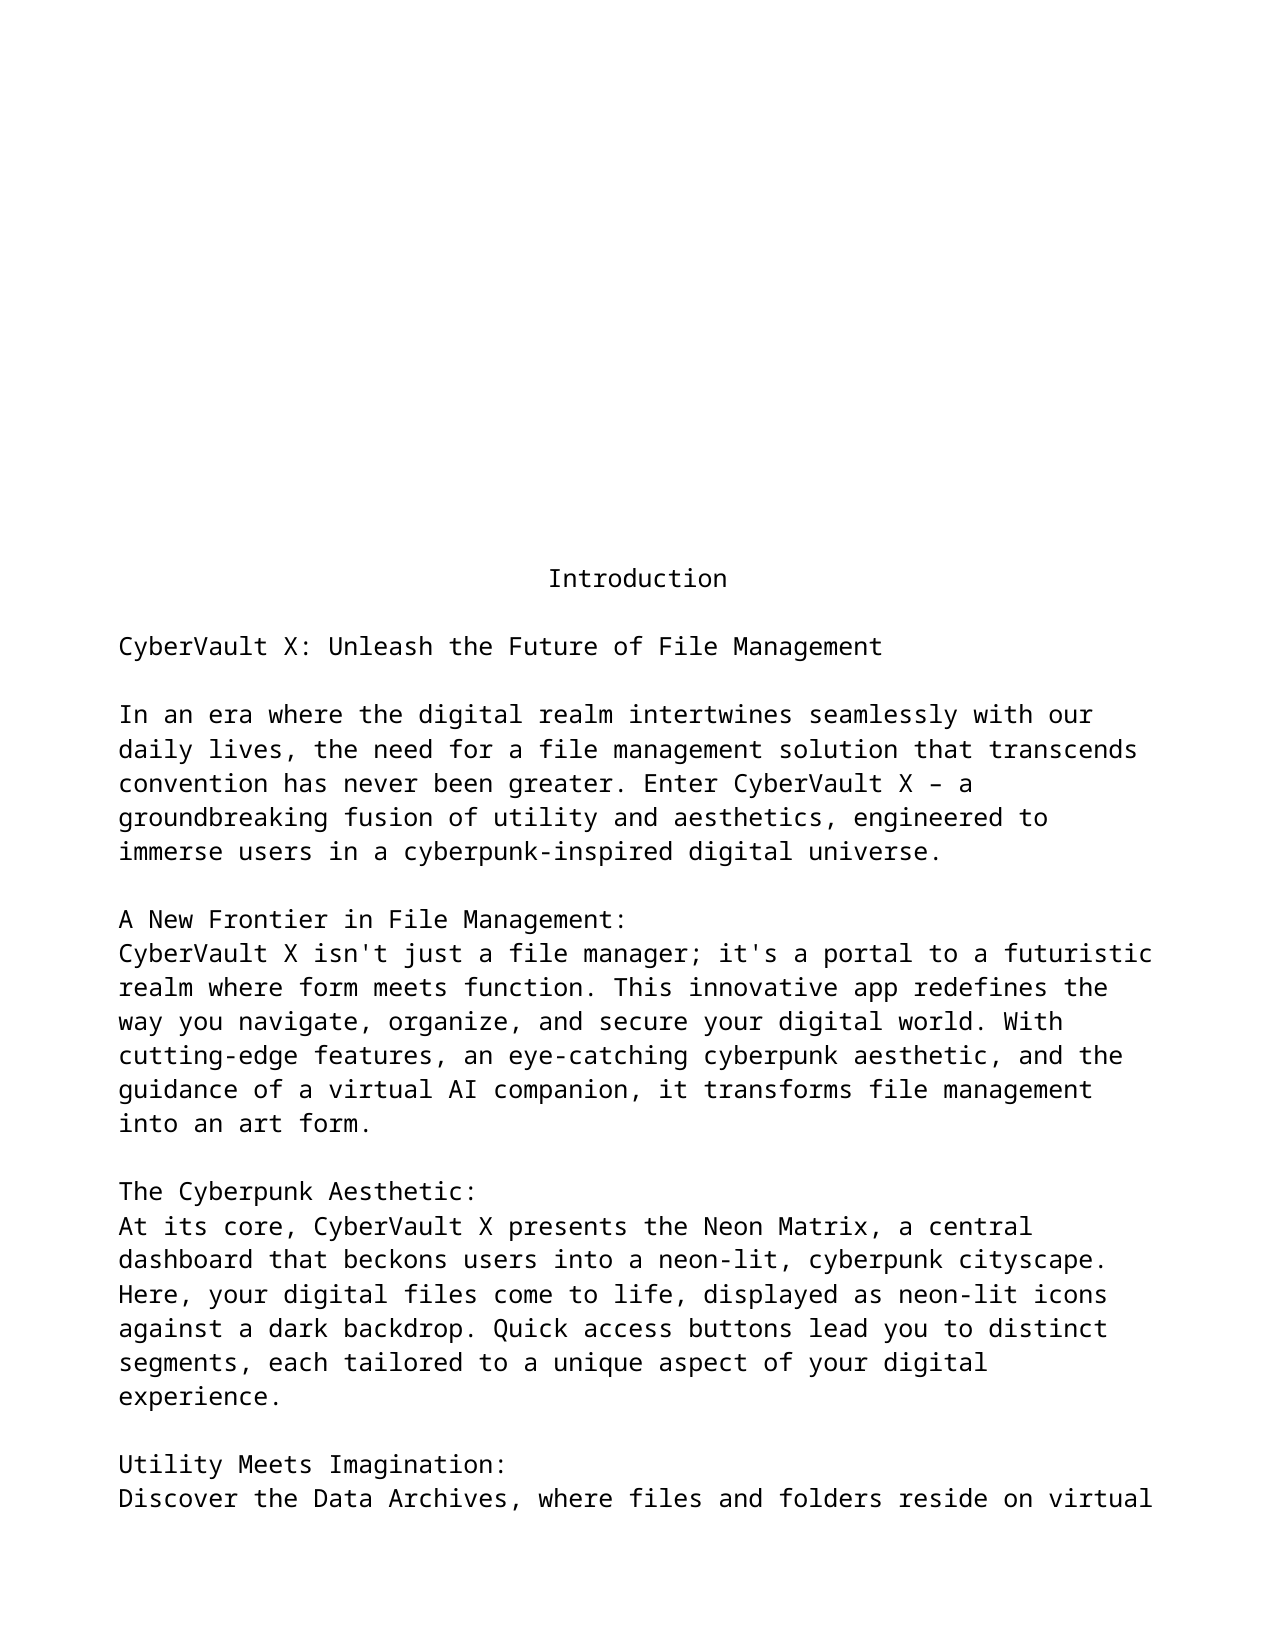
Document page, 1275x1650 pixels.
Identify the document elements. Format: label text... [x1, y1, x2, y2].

text CyberVault X: Unleash the Future of File Management In an era where the digital realm intertwines seamlessly with our daily lives, the need for a file management solution that transcends convention has never been greater. Enter CyberVault X – a groundbreaking fusion of utility and aesthetics, engineered to immerse users in a cyberpunk-inspired digital universe. A New Frontier in File Management: CyberVault X isn't just a file manager; it's a portal to a futuristic realm where form meets function. This innovative app redefines the way you navigate, organize, and secure your digital world. With cutting-edge features, an eye-catching cyberpunk aesthetic, and the guidance of a virtual AI companion, it transforms file management into an art form. The Cyberpunk Aesthetic: At its core, CyberVault X presents the Neon Matrix, a central dashboard that beckons users into a neon-lit, cyberpunk cityscape. Here, your digital files come to life, displayed as neon-lit icons against a dark backdrop. Quick access buttons lead you to distinct segments, each tailored to a unique aspect of your digital experience. Utility Meets Imagination: Discover the Data Archives, where files and folders reside on virtual [118, 629, 1157, 1515]
text Introduction [118, 561, 1157, 595]
